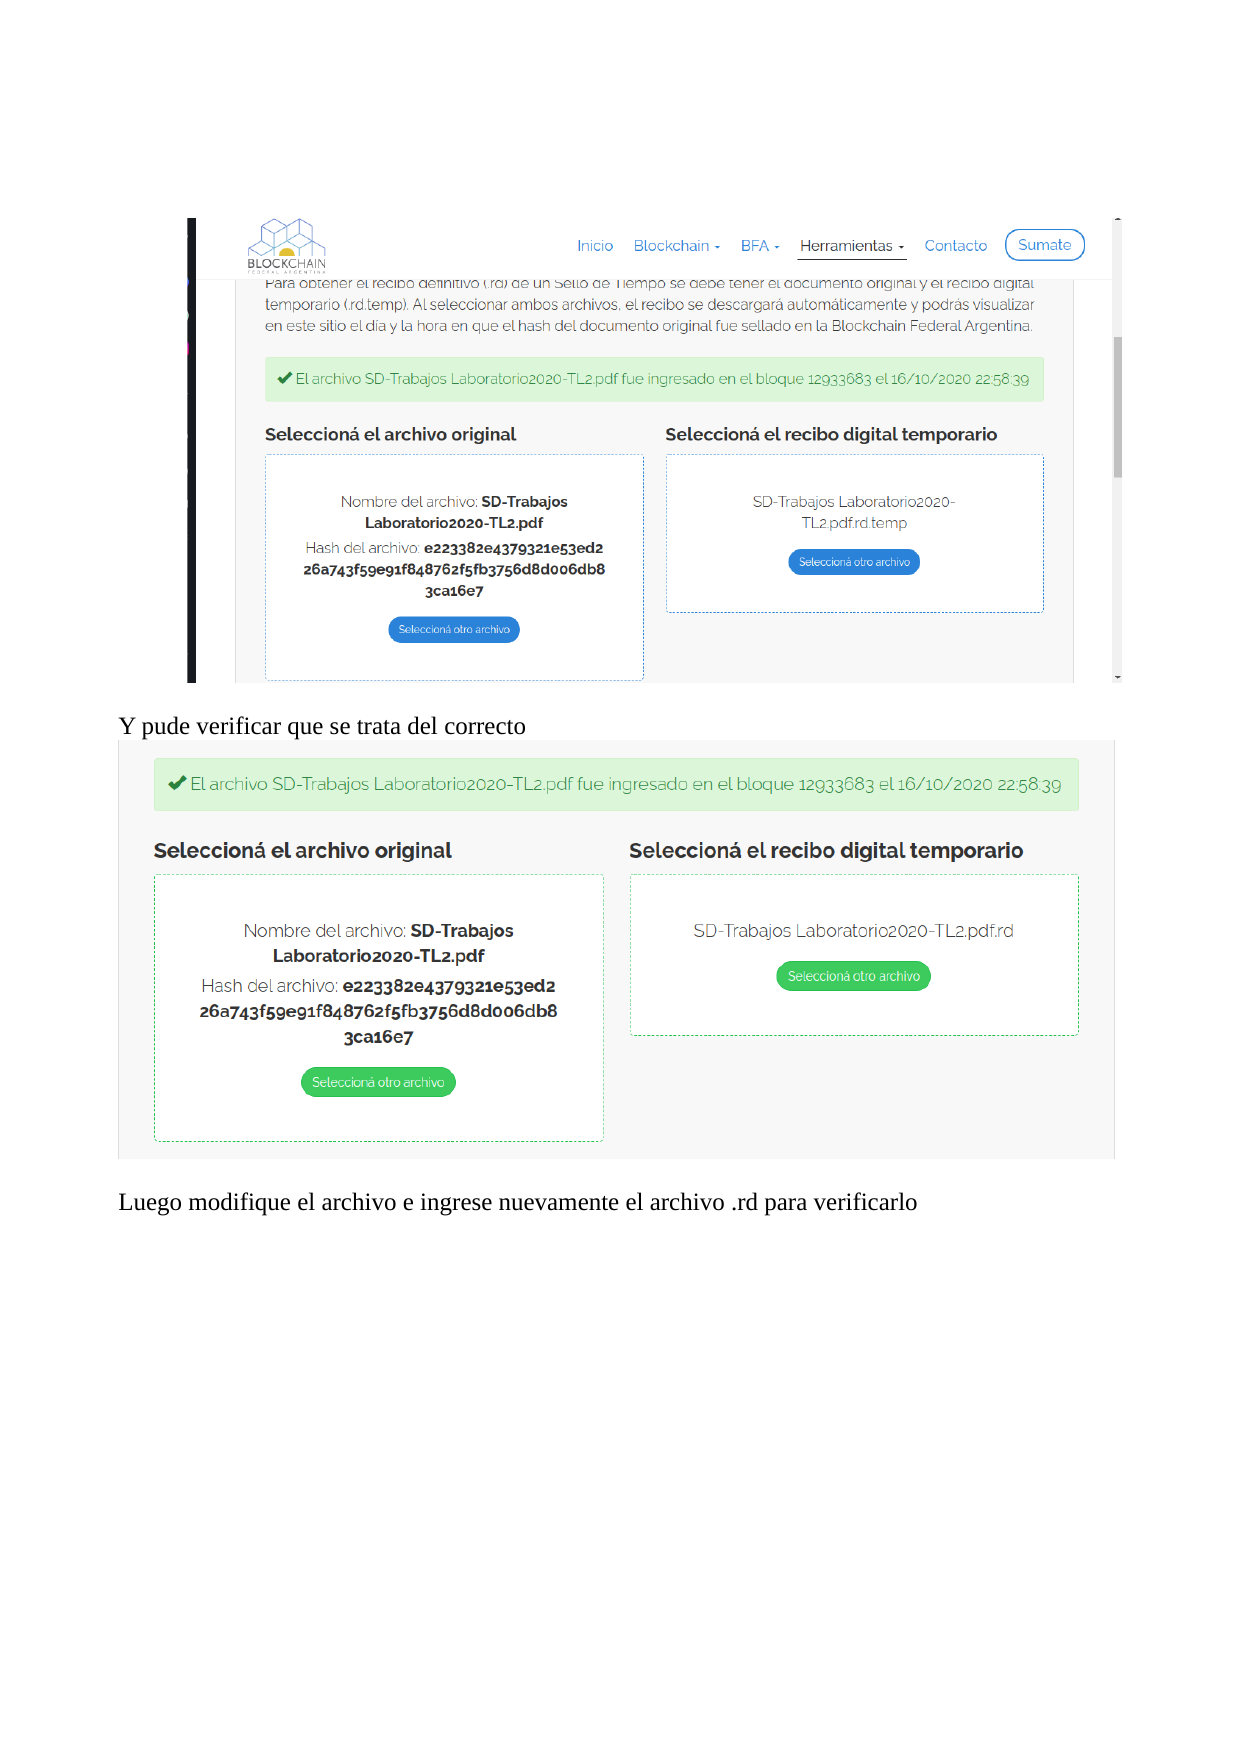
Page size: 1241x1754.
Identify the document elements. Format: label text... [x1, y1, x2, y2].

text Luego modifique el archivo e ingrese nuevamente el archivo .rd para verificarlo [118, 1187, 1122, 1216]
text Y pude verificar que se trata del correcto [118, 711, 1122, 740]
picture [187, 218, 1123, 683]
picture [118, 740, 1123, 1159]
